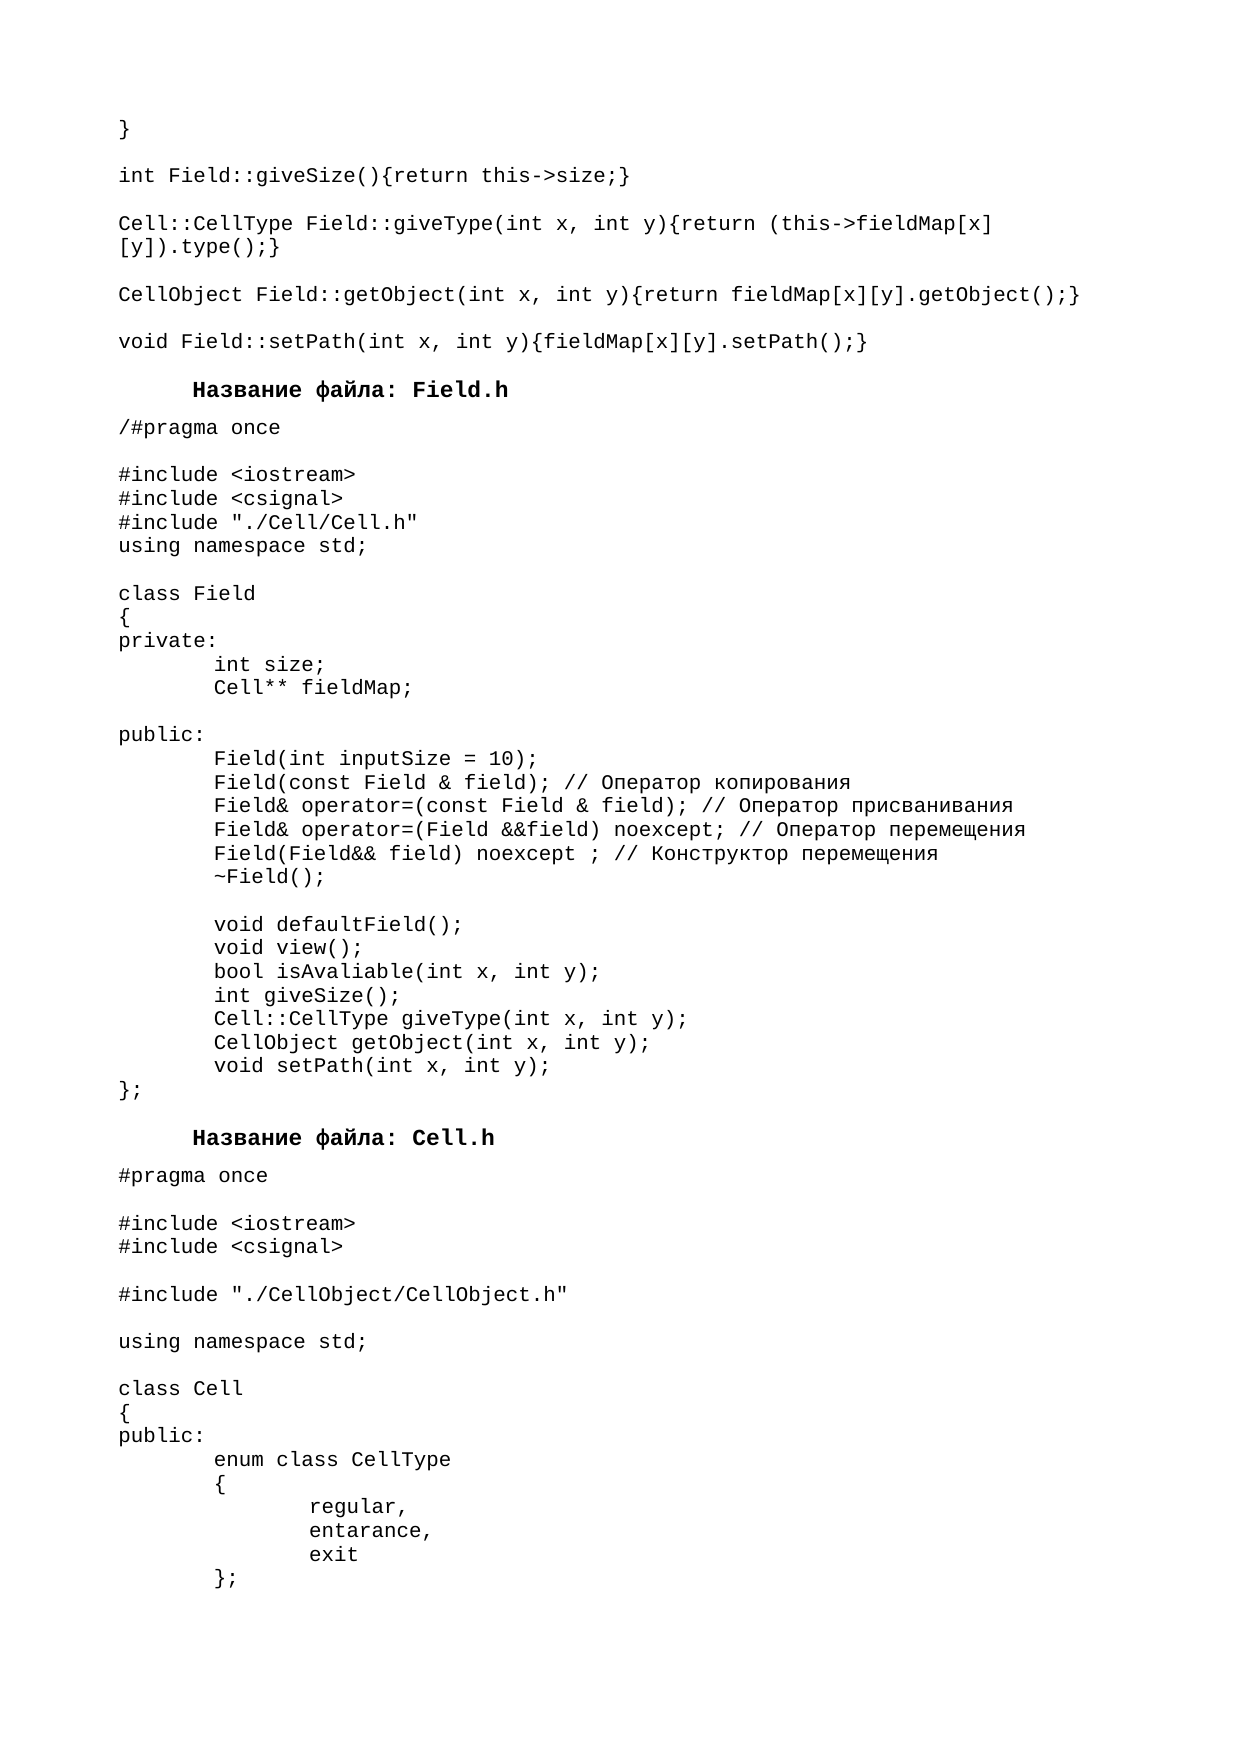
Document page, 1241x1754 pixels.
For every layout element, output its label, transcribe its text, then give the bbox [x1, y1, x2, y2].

text #include <iostream> [118, 1213, 1122, 1236]
text Field& operator=(const Field & field); // Оператор присванивания [118, 795, 1122, 819]
text class Field [118, 583, 1122, 606]
text public: [118, 724, 1122, 748]
text { [118, 1402, 1122, 1425]
text Field(const Field & field); // Оператор копирования [118, 772, 1122, 795]
text class Cell [118, 1378, 1122, 1402]
text enum class CellType [118, 1449, 1122, 1473]
text Field& operator=(Field &&field) noexcept; // Оператор перемещения [118, 819, 1122, 843]
text void defaultField(); [118, 914, 1122, 937]
text int Field::giveSize(){return this->size;} [118, 165, 1122, 189]
text void view(); [118, 937, 1122, 961]
text using namespace std; [118, 535, 1122, 559]
text bool isAvaliable(int x, int y); [118, 961, 1122, 984]
text #include "./Cell/Cell.h" [118, 512, 1122, 535]
text CellObject getObject(int x, int y); [118, 1032, 1122, 1056]
text Cell** fieldMap; [118, 677, 1122, 701]
text Field(Field&& field) noexcept ; // Конструктор перемещения [118, 843, 1122, 866]
text Cell::CellType giveType(int x, int y); [118, 1008, 1122, 1032]
text #include <csignal> [118, 1236, 1122, 1260]
text #include "./CellObject/CellObject.h" [118, 1283, 1122, 1307]
text Field(int inputSize = 10); [118, 748, 1122, 772]
text } [118, 118, 1122, 142]
text ~Field(); [118, 866, 1122, 890]
text using namespace std; [118, 1331, 1122, 1354]
text #include <iostream> [118, 464, 1122, 488]
text Название файла: Cell.h [118, 1126, 1122, 1152]
text Cell::CellType Field::giveType(int x, int y){return (this->fieldMap[x][y]).type();} [118, 213, 1122, 260]
text /#pragma once [118, 417, 1122, 441]
text private: [118, 630, 1122, 653]
text void Field::setPath(int x, int y){fieldMap[x][y].setPath();} [118, 331, 1122, 354]
text }; [118, 1079, 1122, 1103]
text exit [118, 1544, 1122, 1567]
text #include <csignal> [118, 488, 1122, 512]
text int size; [118, 653, 1122, 677]
text { [118, 1473, 1122, 1496]
text }; [118, 1567, 1122, 1591]
text { [118, 606, 1122, 630]
text public: [118, 1425, 1122, 1449]
text Название файла: Field.h [118, 378, 1122, 404]
text regular, [118, 1496, 1122, 1520]
text entarance, [118, 1520, 1122, 1544]
text #pragma once [118, 1165, 1122, 1189]
text void setPath(int x, int y); [118, 1056, 1122, 1079]
text CellObject Field::getObject(int x, int y){return fieldMap[x][y].getObject();} [118, 284, 1122, 307]
text int giveSize(); [118, 984, 1122, 1008]
